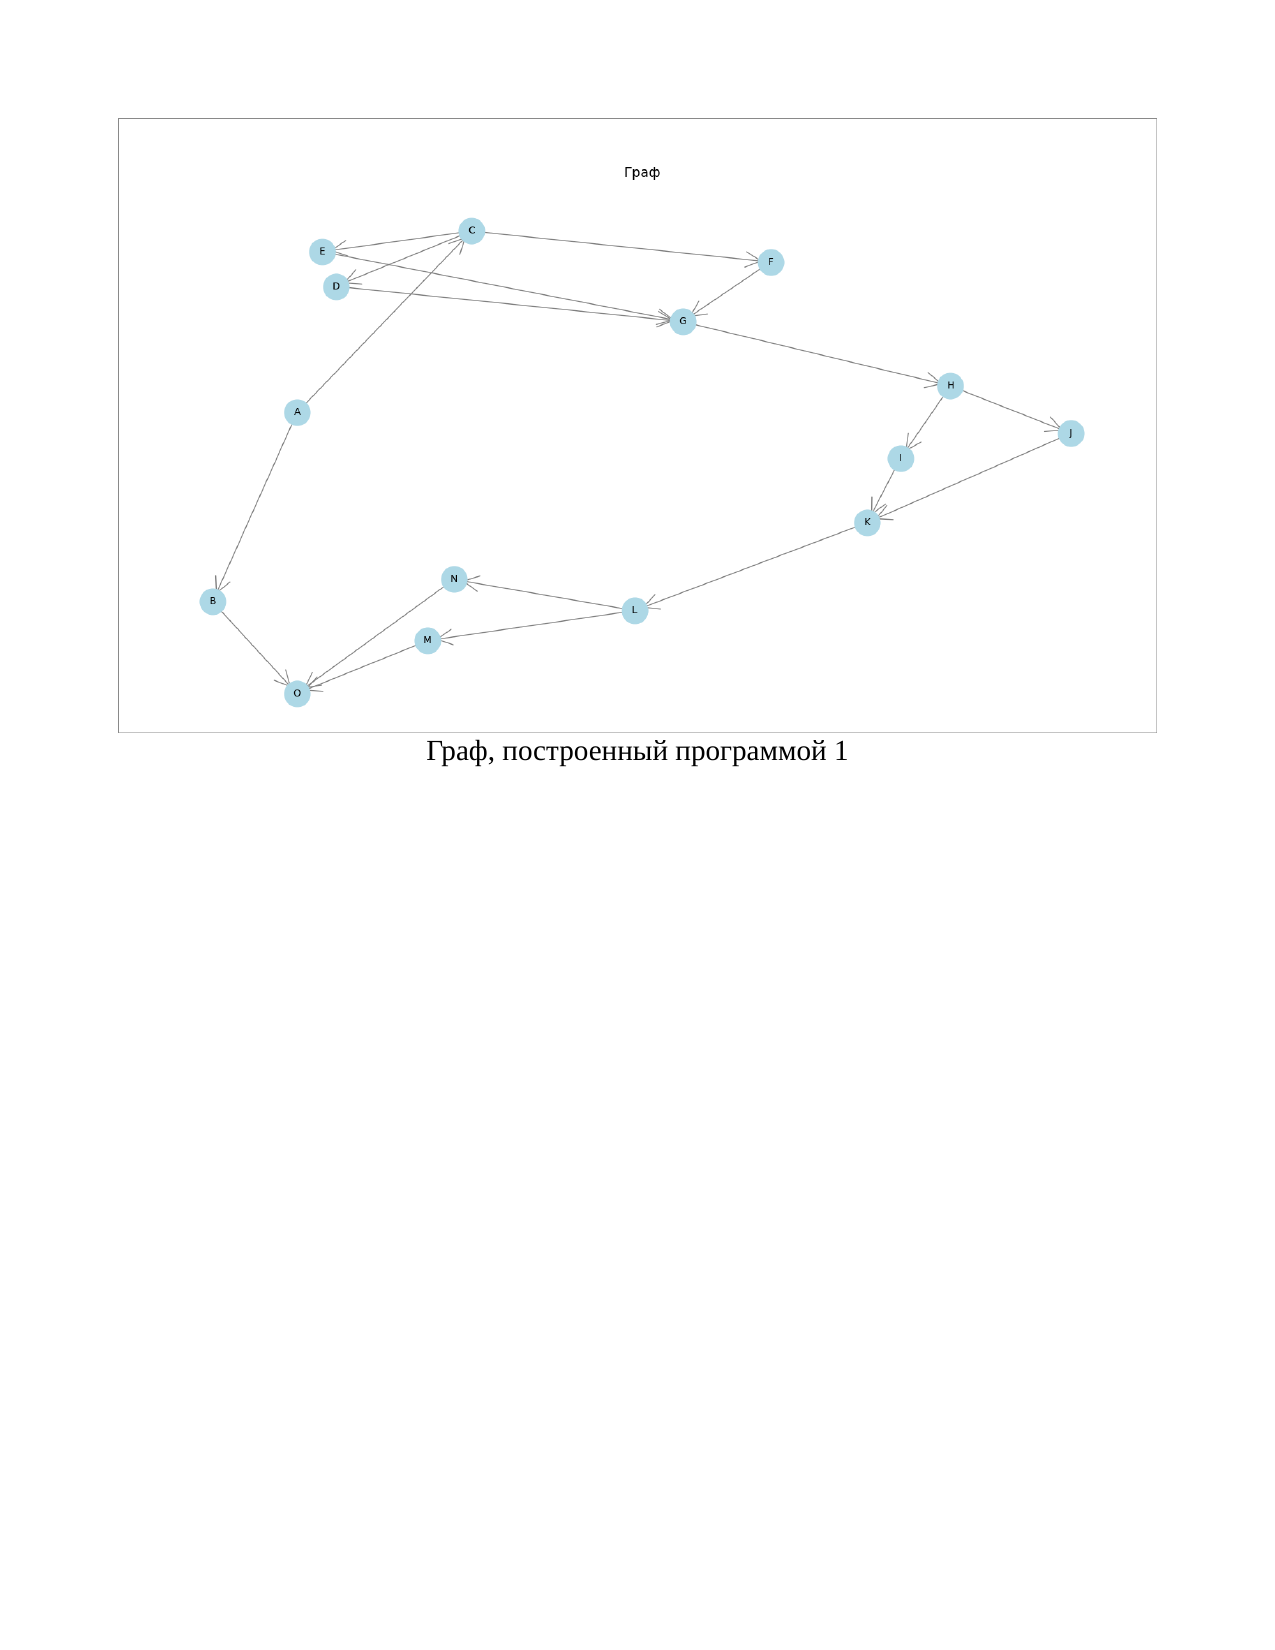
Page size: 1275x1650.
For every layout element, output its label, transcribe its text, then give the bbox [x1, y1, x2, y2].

text Граф, построенный программой 1 [118, 733, 1157, 766]
picture [118, 118, 1157, 733]
